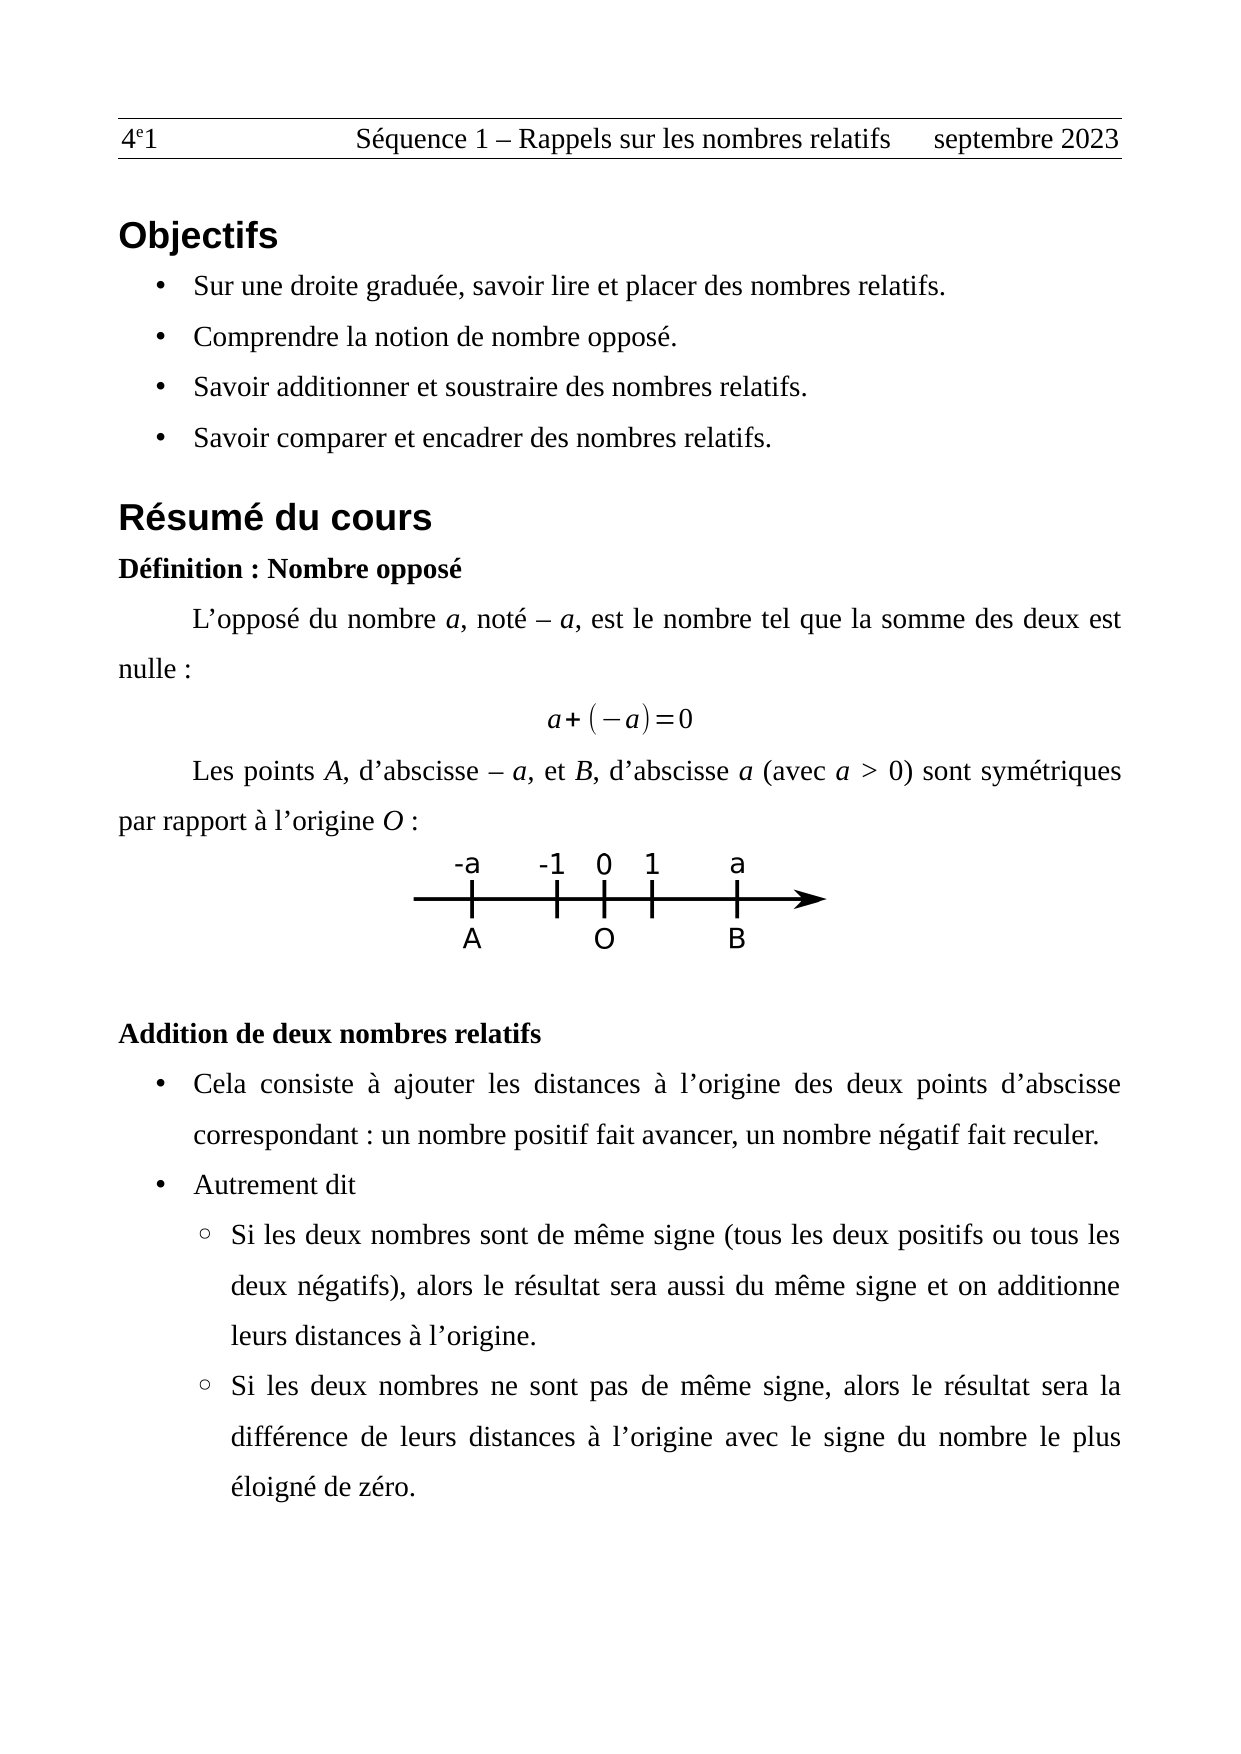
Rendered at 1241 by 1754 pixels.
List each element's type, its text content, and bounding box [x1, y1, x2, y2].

text Addition de deux nombres relatifs [118, 1016, 1122, 1049]
subtitle Objectifs [118, 213, 1122, 256]
subtitle Résumé du cours [118, 495, 1122, 538]
list Si les deux nombres sont de même signe (tous les deux positifs ou tous les deux négatifs), alors le résultat sera aussi du même signe et on additionne leurs distances à l’origine. [193, 1217, 1122, 1352]
list Cela consiste à ajouter les distances à l’origine des deux points d’abscisse correspondant : un nombre positif fait avancer, un nombre négatif fait reculer. [156, 1066, 1122, 1150]
text Les points A, d’abscisse – a, et B, d’abscisse a (avec a > 0) sont symétriques par rapport à l’origine O : [118, 753, 1122, 837]
list Si les deux nombres ne sont pas de même signe, alors le résultat sera la différence de leurs distances à l’origine avec le signe du nombre le plus éloigné de zéro. [193, 1368, 1122, 1503]
text L’opposé du nombre a, noté – a, est le nombre tel que la somme des deux est nulle : [118, 601, 1122, 685]
list Savoir additionner et soustraire des nombres relatifs. [156, 369, 1122, 403]
list Comprendre la notion de nombre opposé. [156, 319, 1122, 353]
list Autrement dit [156, 1167, 1122, 1201]
picture [413, 853, 827, 949]
list Savoir comparer et encadrer des nombres relatifs. [156, 420, 1122, 453]
list Sur une droite graduée, savoir lire et placer des nombres relatifs. [156, 268, 1122, 302]
text Définition : Nombre opposé [118, 551, 1122, 584]
